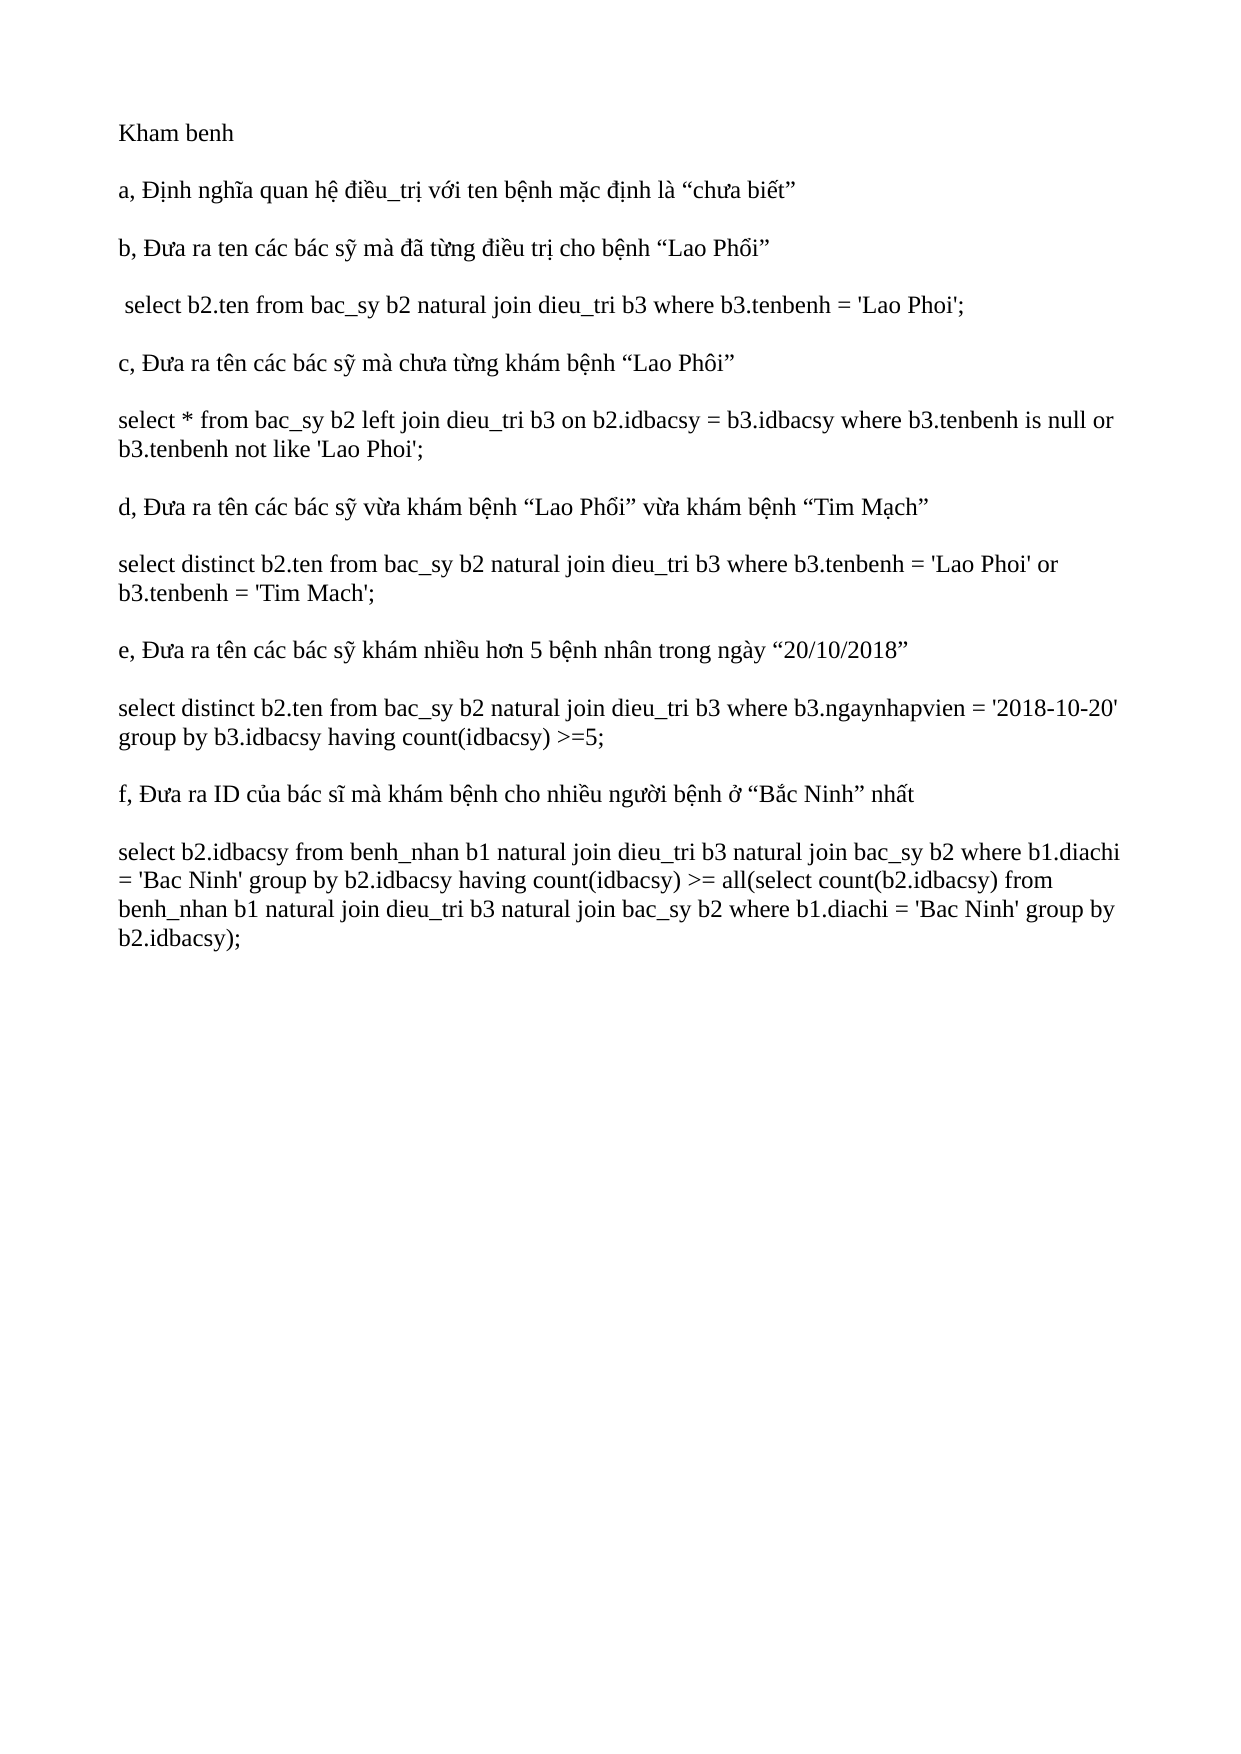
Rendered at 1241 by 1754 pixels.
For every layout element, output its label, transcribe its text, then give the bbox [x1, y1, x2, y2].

text f, Đưa ra ID của bác sĩ mà khám bệnh cho nhiều người bệnh ở “Bắc Ninh” nhất [118, 779, 1122, 808]
text select * from bac_sy b2 left join dieu_tri b3 on b2.idbacsy = b3.idbacsy where b3.tenbenh is null or b3.tenbenh not like 'Lao Phoi'; [118, 406, 1122, 463]
text b, Đưa ra ten các bác sỹ mà đã từng điều trị cho bệnh “Lao Phổi” [118, 233, 1122, 262]
text a, Định nghĩa quan hệ điều_trị với ten bệnh mặc định là “chưa biết” [118, 176, 1122, 204]
text c, Đưa ra tên các bác sỹ mà chưa từng khám bệnh “Lao Phôi” [118, 348, 1122, 377]
text d, Đưa ra tên các bác sỹ vừa khám bệnh “Lao Phổi” vừa khám bệnh “Tim Mạch” [118, 492, 1122, 521]
text select distinct b2.ten from bac_sy b2 natural join dieu_tri b3 where b3.ngaynhapvien = '2018-10-20' group by b3.idbacsy having count(idbacsy) >=5; [118, 693, 1122, 751]
text e, Đưa ra tên các bác sỹ khám nhiều hơn 5 bệnh nhân trong ngày “20/10/2018” [118, 636, 1122, 664]
text Kham benh [118, 118, 1122, 147]
text select b2.ten from bac_sy b2 natural join dieu_tri b3 where b3.tenbenh = 'Lao Phoi'; [118, 291, 1122, 319]
text select b2.idbacsy from benh_nhan b1 natural join dieu_tri b3 natural join bac_sy b2 where b1.diachi = 'Bac Ninh' group by b2.idbacsy having count(idbacsy) >= all(select count(b2.idbacsy) from benh_nhan b1 natural join dieu_tri b3 natural join bac_sy b2 where b1.diachi = 'Bac Ninh' group by b2.idbacsy); [118, 837, 1122, 952]
text select distinct b2.ten from bac_sy b2 natural join dieu_tri b3 where b3.tenbenh = 'Lao Phoi' or b3.tenbenh = 'Tim Mach'; [118, 549, 1122, 607]
